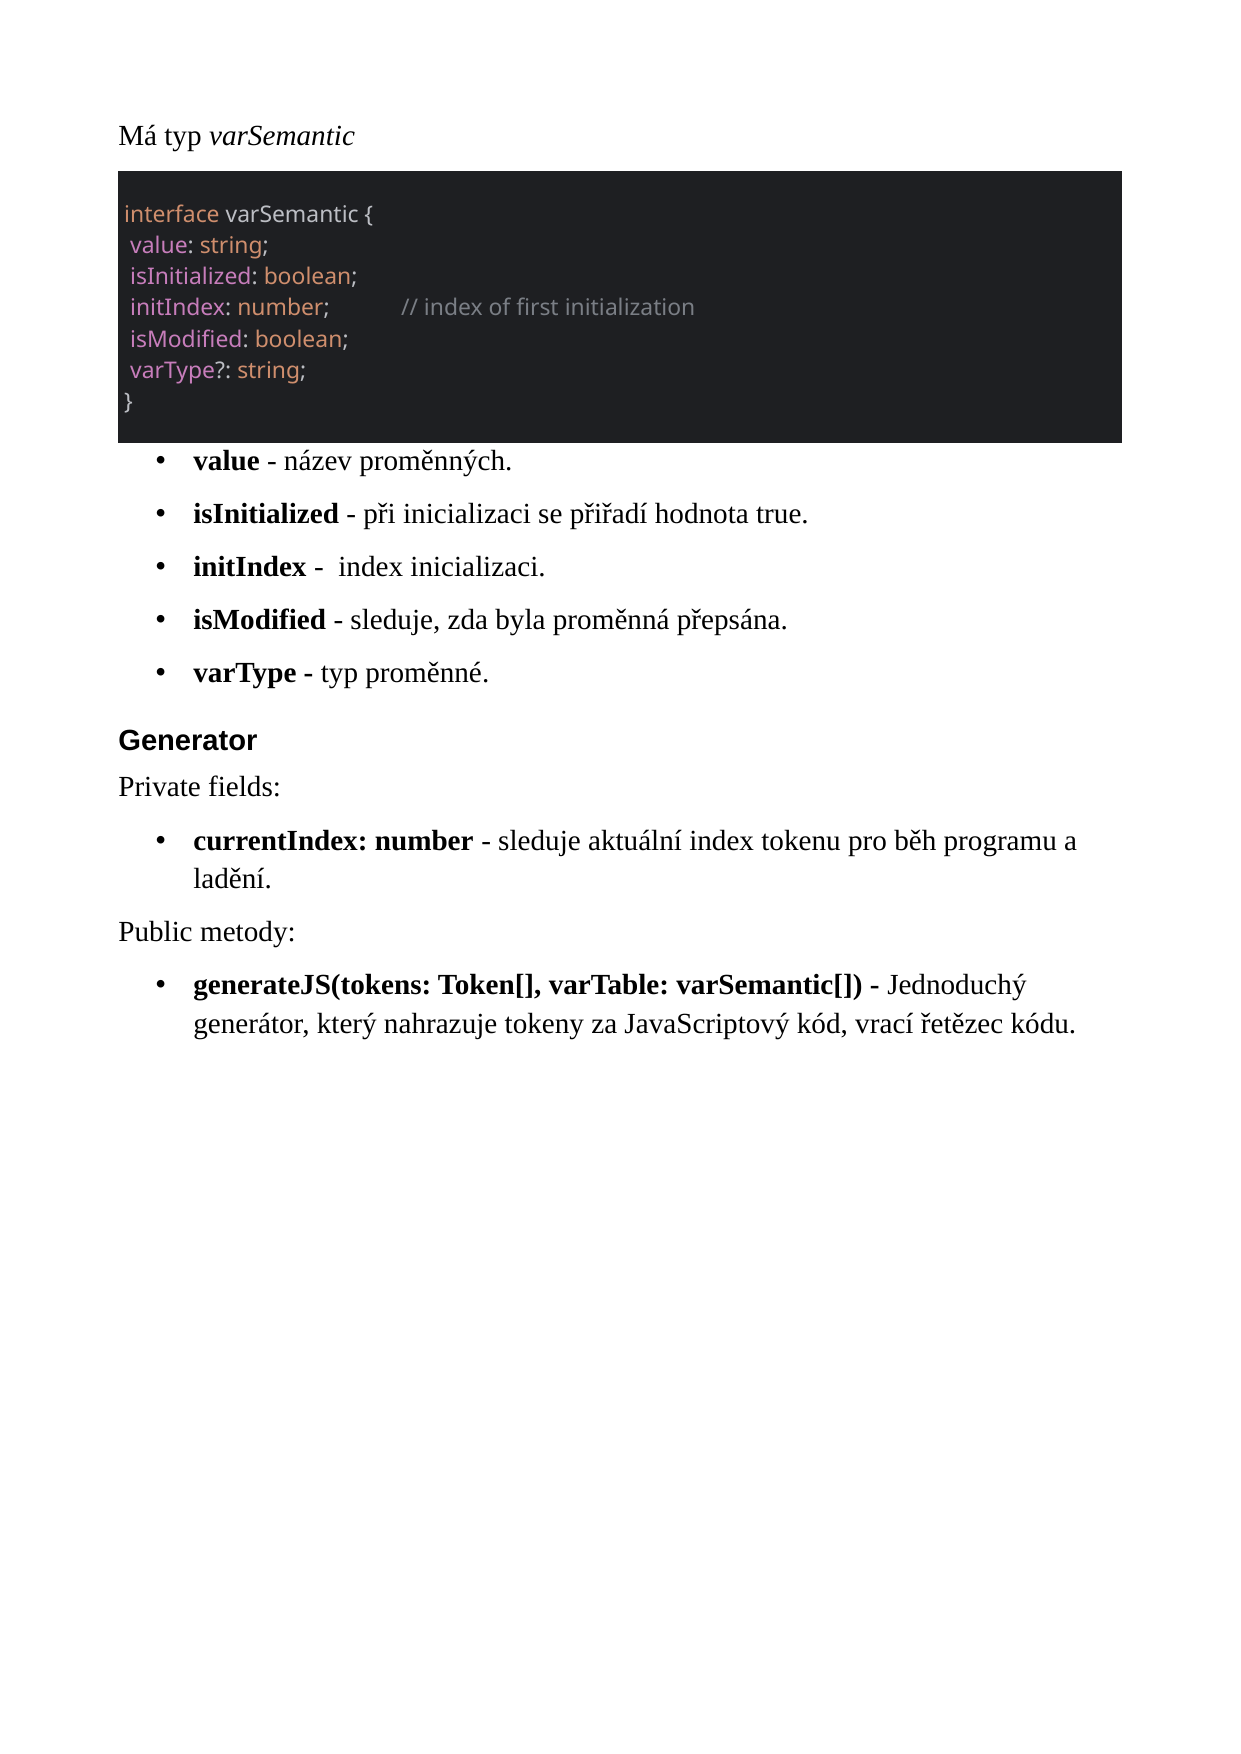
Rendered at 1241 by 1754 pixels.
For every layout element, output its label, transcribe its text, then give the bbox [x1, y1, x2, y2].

list isInitialized - při inicializaci se přiřadí hodnota true. [156, 496, 1122, 529]
list varType - typ proměnné. [156, 656, 1122, 689]
subtitle Generator [118, 723, 1122, 757]
list generateJS(tokens: Token[], varTable: varSemantic[]) - Jednoduchý generátor, který nahrazuje tokeny za JavaScriptový kód, vrací řetězec kódu. [156, 967, 1122, 1040]
list value - název proměnných. [156, 443, 1122, 476]
list isModified - sleduje, zda byla proměnná přepsána. [156, 602, 1122, 636]
text interface varSemantic { value: string; isInitialized: boolean; initIndex: number; // index of first initialization isModified: boolean; varType?: string; } [118, 198, 1122, 416]
text Private fields: [118, 769, 1122, 803]
text Má typ varSemantic [118, 118, 1122, 152]
list initIndex - index inicializaci. [156, 549, 1122, 583]
list currentIndex: number - sleduje aktuální index tokenu pro běh programu a ladění. [156, 823, 1122, 895]
text Public metody: [118, 914, 1122, 948]
